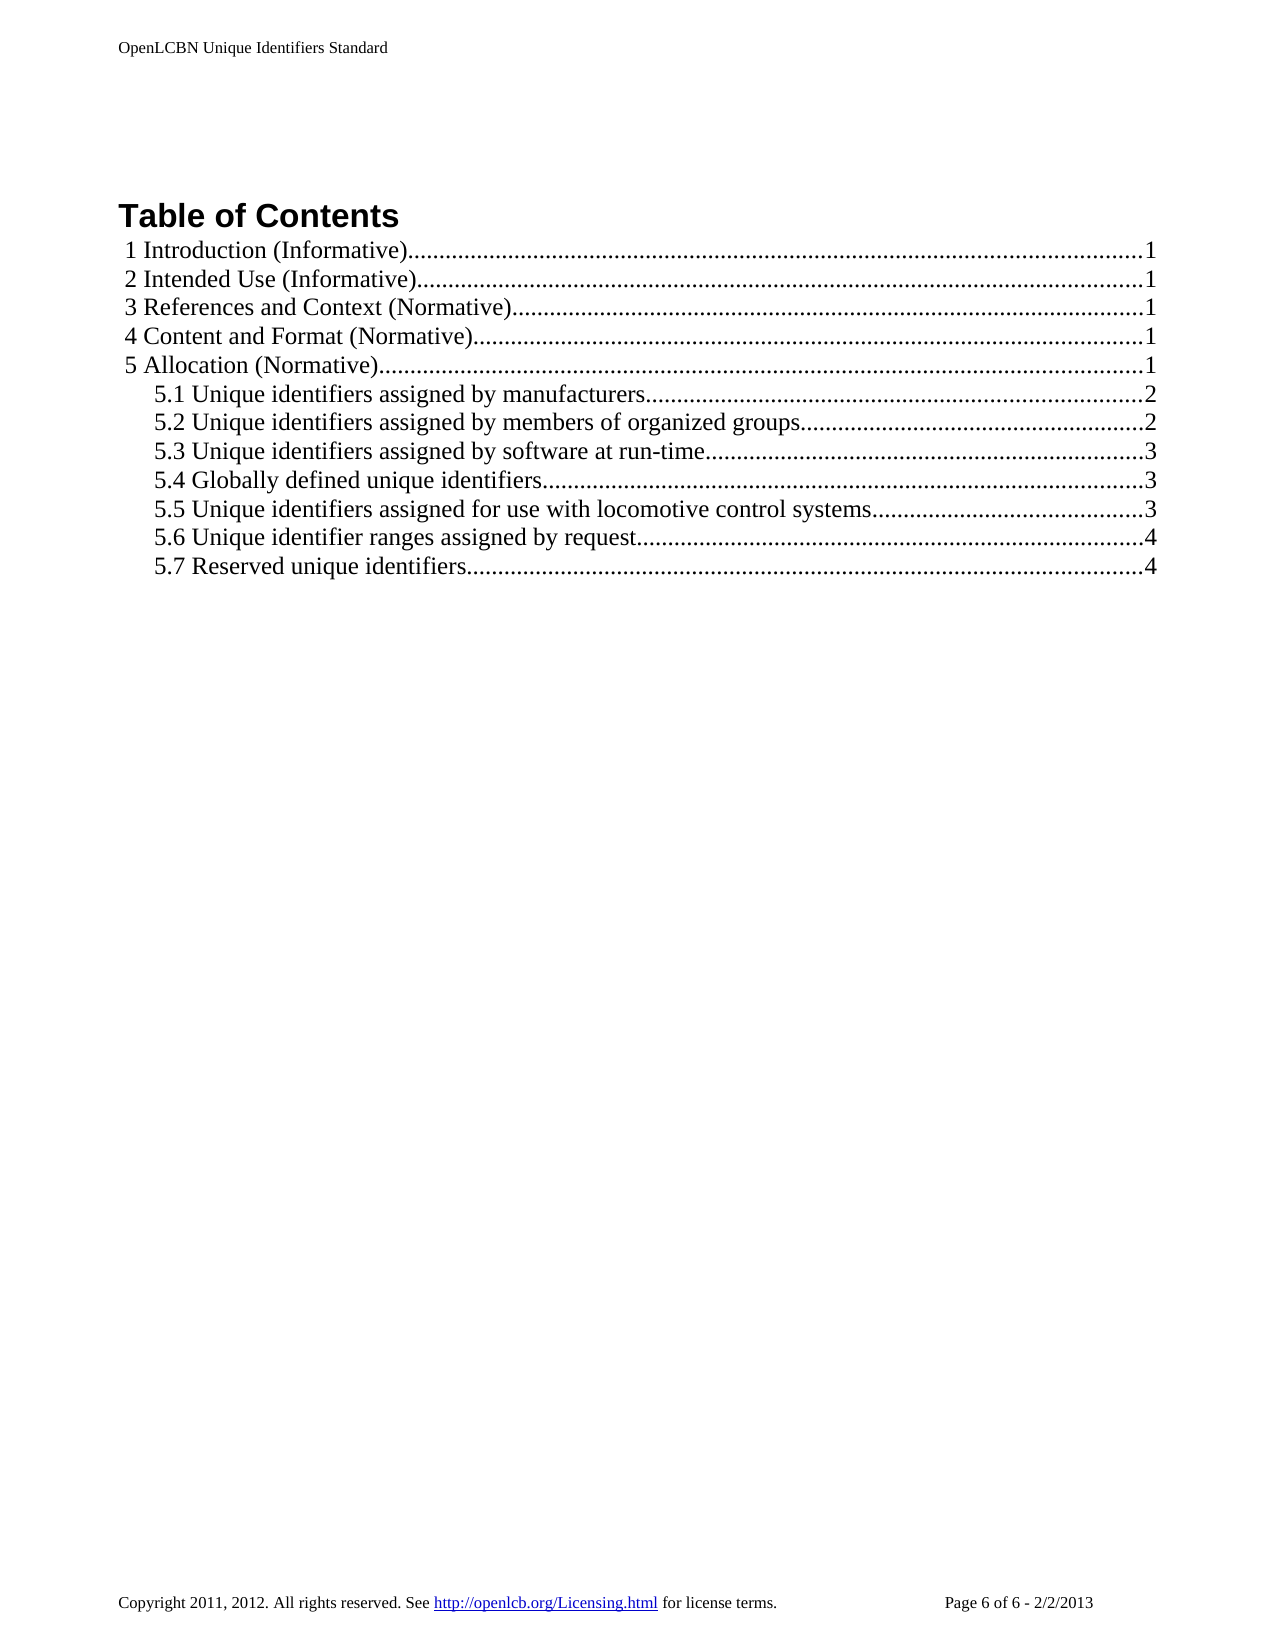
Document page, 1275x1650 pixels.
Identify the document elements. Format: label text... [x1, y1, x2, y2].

text 5.7 Reserved unique identifiers 4 [148, 551, 1157, 580]
text 5.4 Globally defined unique identifiers 3 [148, 465, 1157, 494]
text 4 Content and Format (Normative) 1 [118, 321, 1157, 350]
text 5.6 Unique identifier ranges assigned by request 4 [148, 522, 1157, 551]
text 2 Intended Use (Informative) 1 [118, 264, 1157, 292]
subtitle Table of Contents [118, 196, 1157, 235]
text 5.5 Unique identifiers assigned for use with locomotive control systems 3 [148, 494, 1157, 522]
text 3 References and Context (Normative) 1 [118, 292, 1157, 321]
text 1 Introduction (Informative) 1 [118, 235, 1157, 264]
text 5 Allocation (Normative) 1 [118, 350, 1157, 379]
text 5.3 Unique identifiers assigned by software at run-time 3 [148, 436, 1157, 465]
text 5.2 Unique identifiers assigned by members of organized groups 2 [148, 407, 1157, 436]
text 5.1 Unique identifiers assigned by manufacturers 2 [148, 379, 1157, 407]
